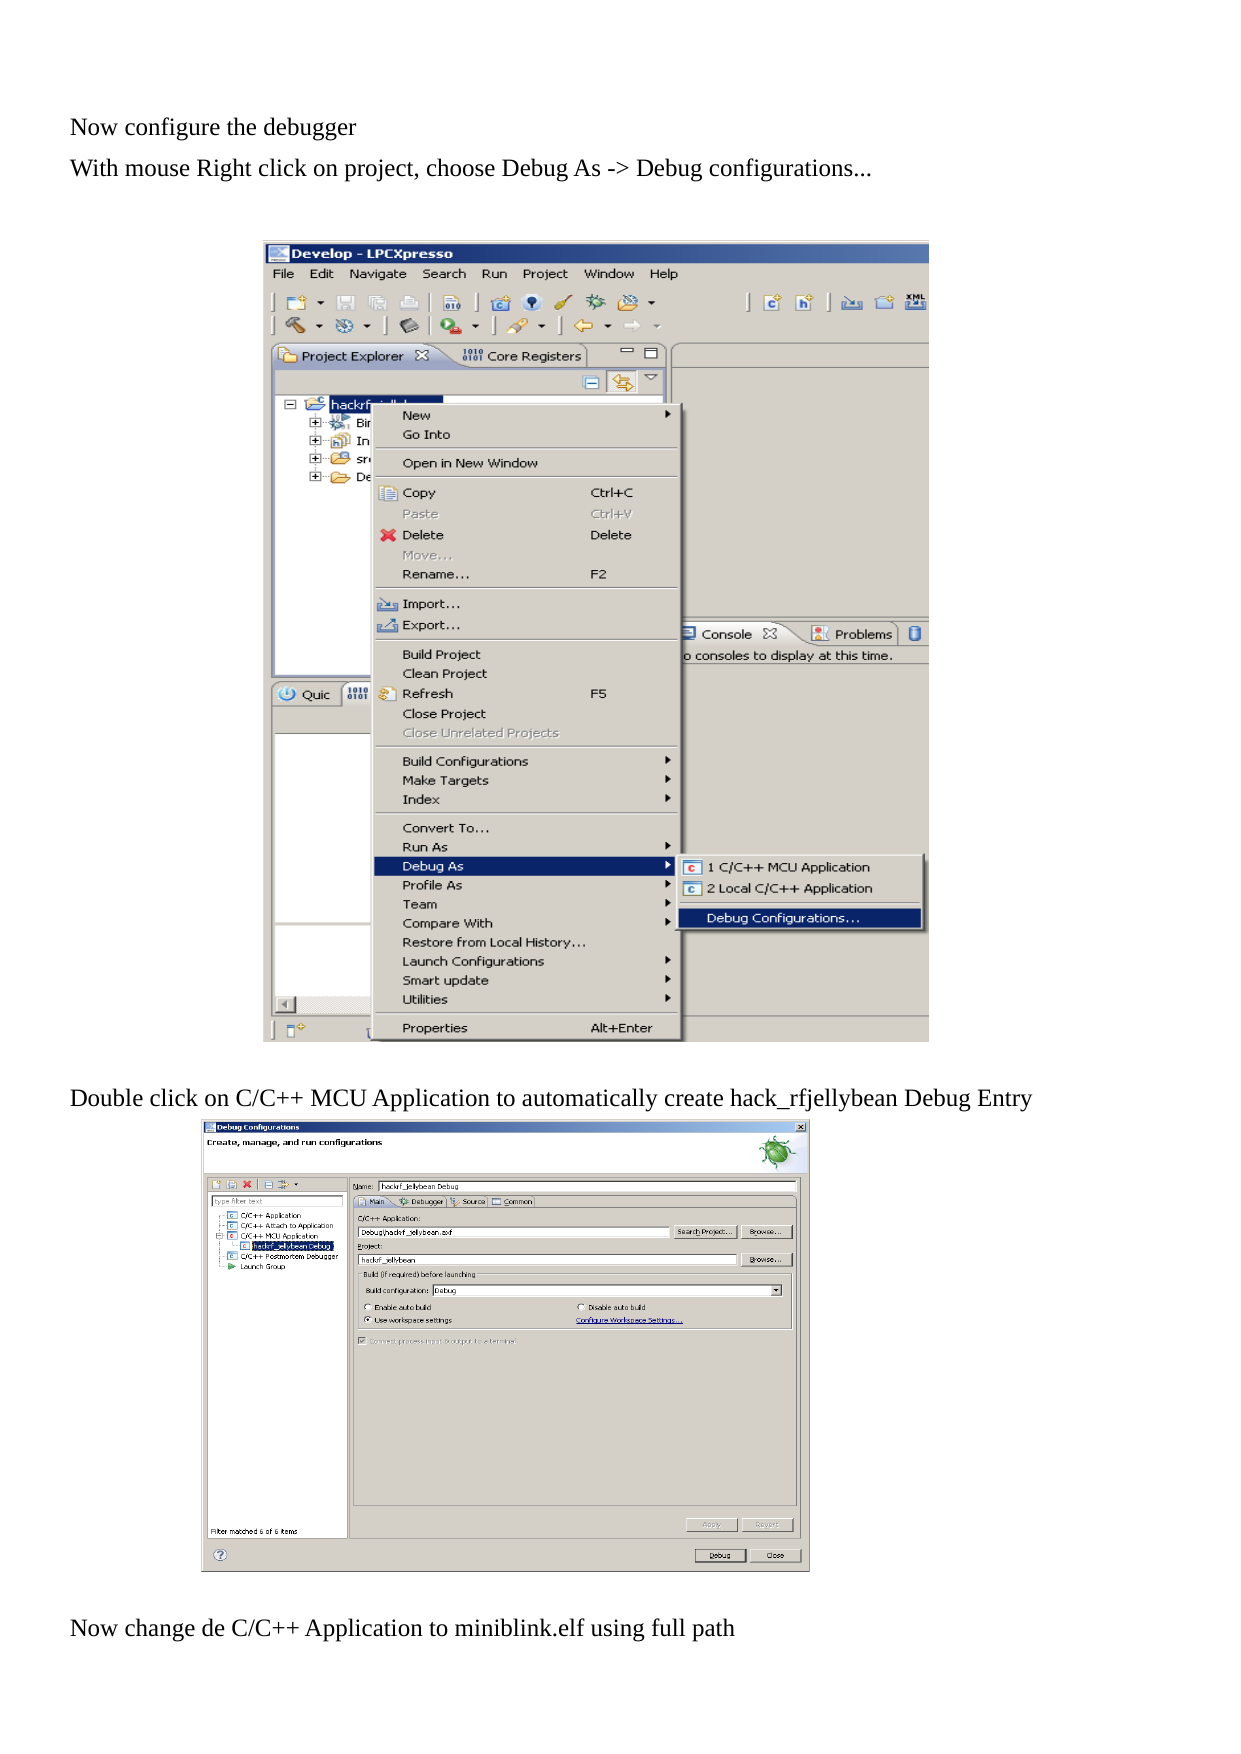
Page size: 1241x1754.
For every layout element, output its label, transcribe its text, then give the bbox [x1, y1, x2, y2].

text With mouse Right click on project, choose Debug As -> Debug configurations... [69, 153, 1122, 182]
picture [201, 1119, 810, 1572]
text Now change de C/C++ Application to miniblink.elf using full path [69, 1613, 1122, 1642]
text Double click on C/C++ MCU Application to automatically create hack_rfjellybean Debug Entry [69, 1083, 1122, 1112]
text Now configure the debugger [69, 112, 1122, 141]
